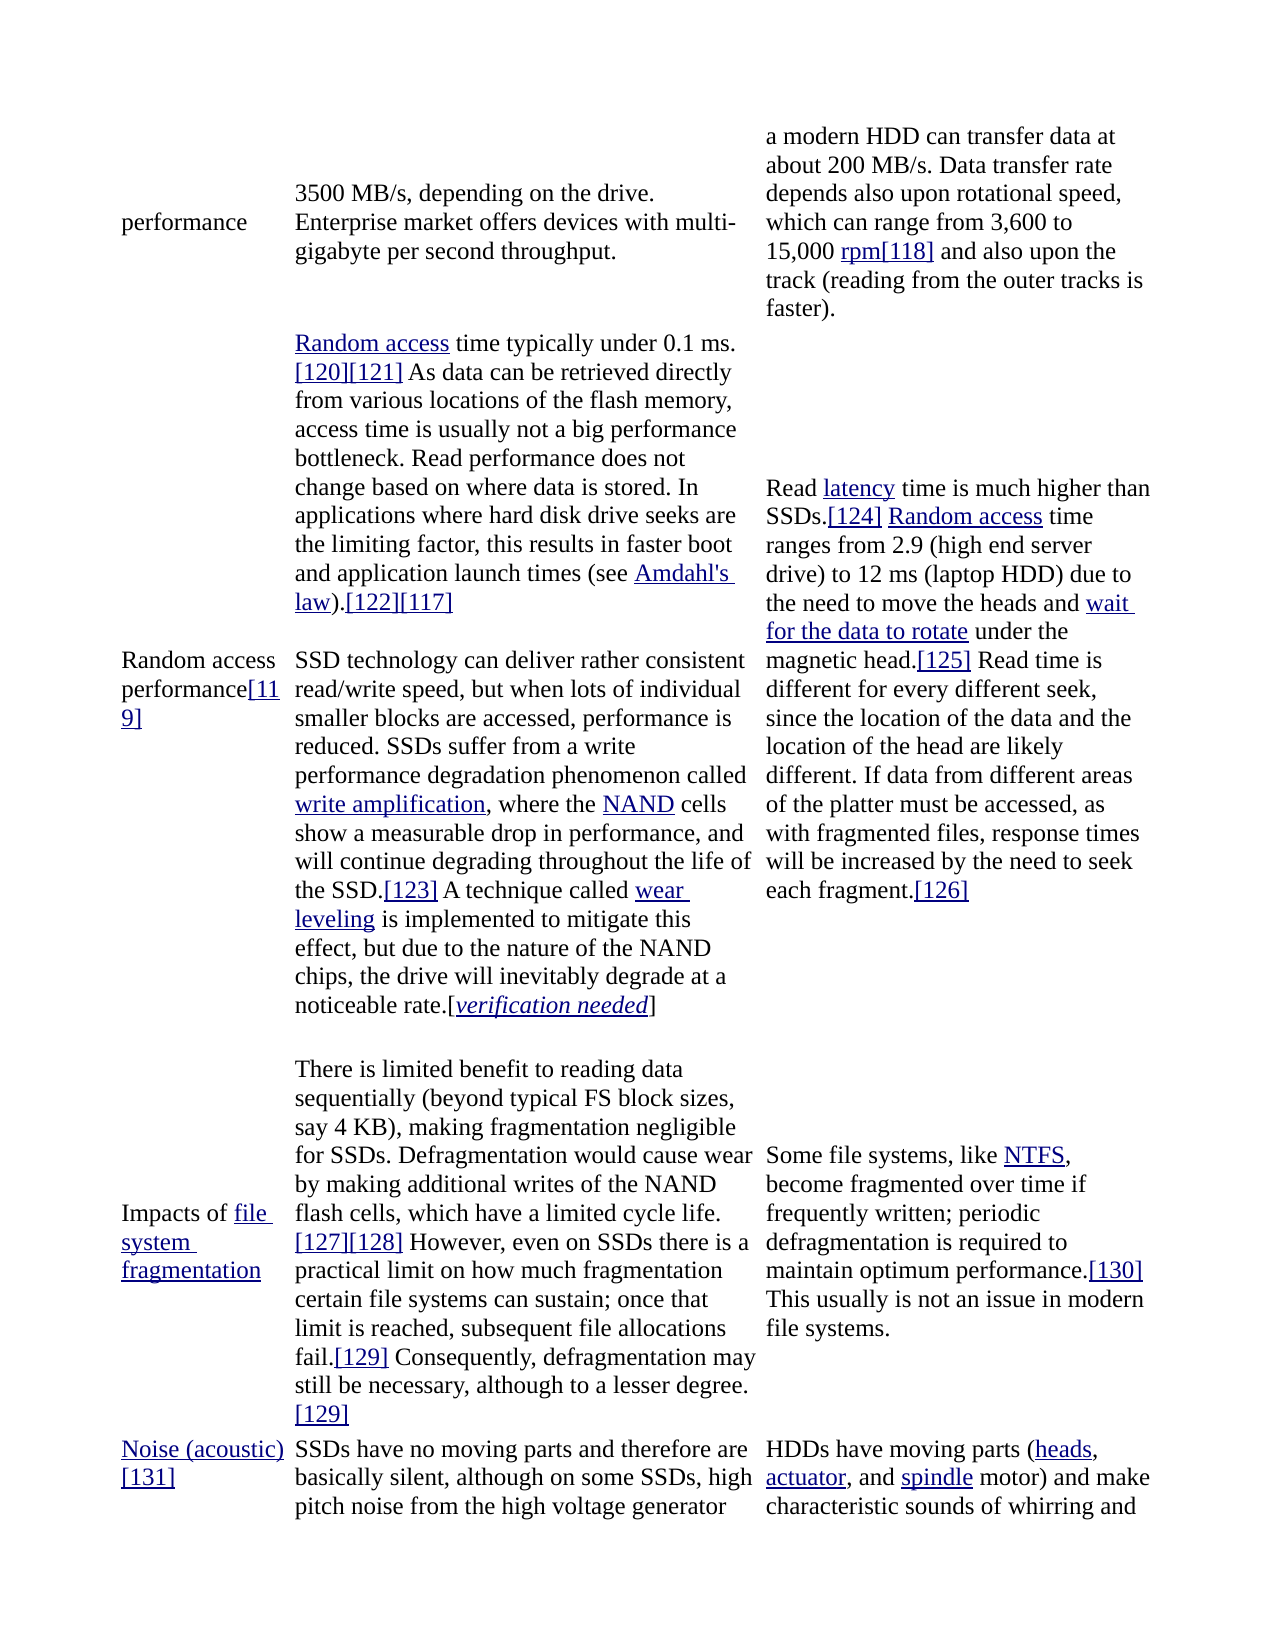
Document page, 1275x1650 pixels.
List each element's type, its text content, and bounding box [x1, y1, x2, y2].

table_cell Some file systems, like NTFS, become fragmented over time if frequently written; periodic defragmentation is required to maintain optimum performance.[130] This usually is not an issue in modern file systems. [763, 1051, 1157, 1431]
table_cell Impacts of file system fragmentation [118, 1051, 292, 1431]
table_cell There is limited benefit to reading data sequentially (beyond typical FS block sizes, say 4 KB), making fragmentation negligible for SSDs. Defragmentation would cause wear by making additional writes of the NAND flash cells, which have a limited cycle life.[127][128] However, even on SSDs there is a practical limit on how much fragmentation certain file systems can sustain; once that limit is reached, subsequent file allocations fail.[129] Consequently, defragmentation may still be necessary, although to a lesser degree.[129] [292, 1051, 763, 1431]
table_cell SSDs have no moving parts and therefore are basically silent, although on some SSDs, high pitch noise from the high voltage generator [292, 1431, 763, 1523]
table_cell Read latency time is much higher than SSDs.[124] Random access time ranges from 2.9 (high end server drive) to 12 ms (laptop HDD) due to the need to move the heads and wait for the data to rotate under the magnetic head.[125] Read time is different for every different seek, since the location of the data and the location of the head are likely different. If data from different areas of the platter must be accessed, as with fragmented files, response times will be increased by the need to seek each fragment.[126] [763, 325, 1157, 1051]
table_cell Random access performance[119] [118, 325, 292, 1051]
table_cell 3500 MB/s, depending on the drive. Enterprise market offers devices with multi-gigabyte per second throughput. [292, 118, 763, 325]
table_cell HDDs have moving parts (heads, actuator, and spindle motor) and make characteristic sounds of whirring and [763, 1431, 1157, 1523]
table_cell Random access time typically under 0.1 ms.[120][121] As data can be retrieved directly from various locations of the flash memory, access time is usually not a big performance bottleneck. Read performance does not change based on where data is stored. In applications where hard disk drive seeks are the limiting factor, this results in faster boot and application launch times (see Amdahl's law).[122][117] SSD technology can deliver rather consistent read/write speed, but when lots of individual smaller blocks are accessed, performance is reduced. SSDs suffer from a write performance degradation phenomenon called write amplification, where the NAND cells show a measurable drop in performance, and will continue degrading throughout the life of the SSD.[123] A technique called wear leveling is implemented to mitigate this effect, but due to the nature of the NAND chips, the drive will inevitably degrade at a noticeable rate.[verification needed] [292, 325, 763, 1051]
table_cell performance [118, 118, 292, 325]
table_cell Noise (acoustic)[131] [118, 1431, 292, 1523]
table_cell a modern HDD can transfer data at about 200 MB/s. Data transfer rate depends also upon rotational speed, which can range from 3,600 to 15,000 rpm[118] and also upon the track (reading from the outer tracks is faster). [763, 118, 1157, 325]
